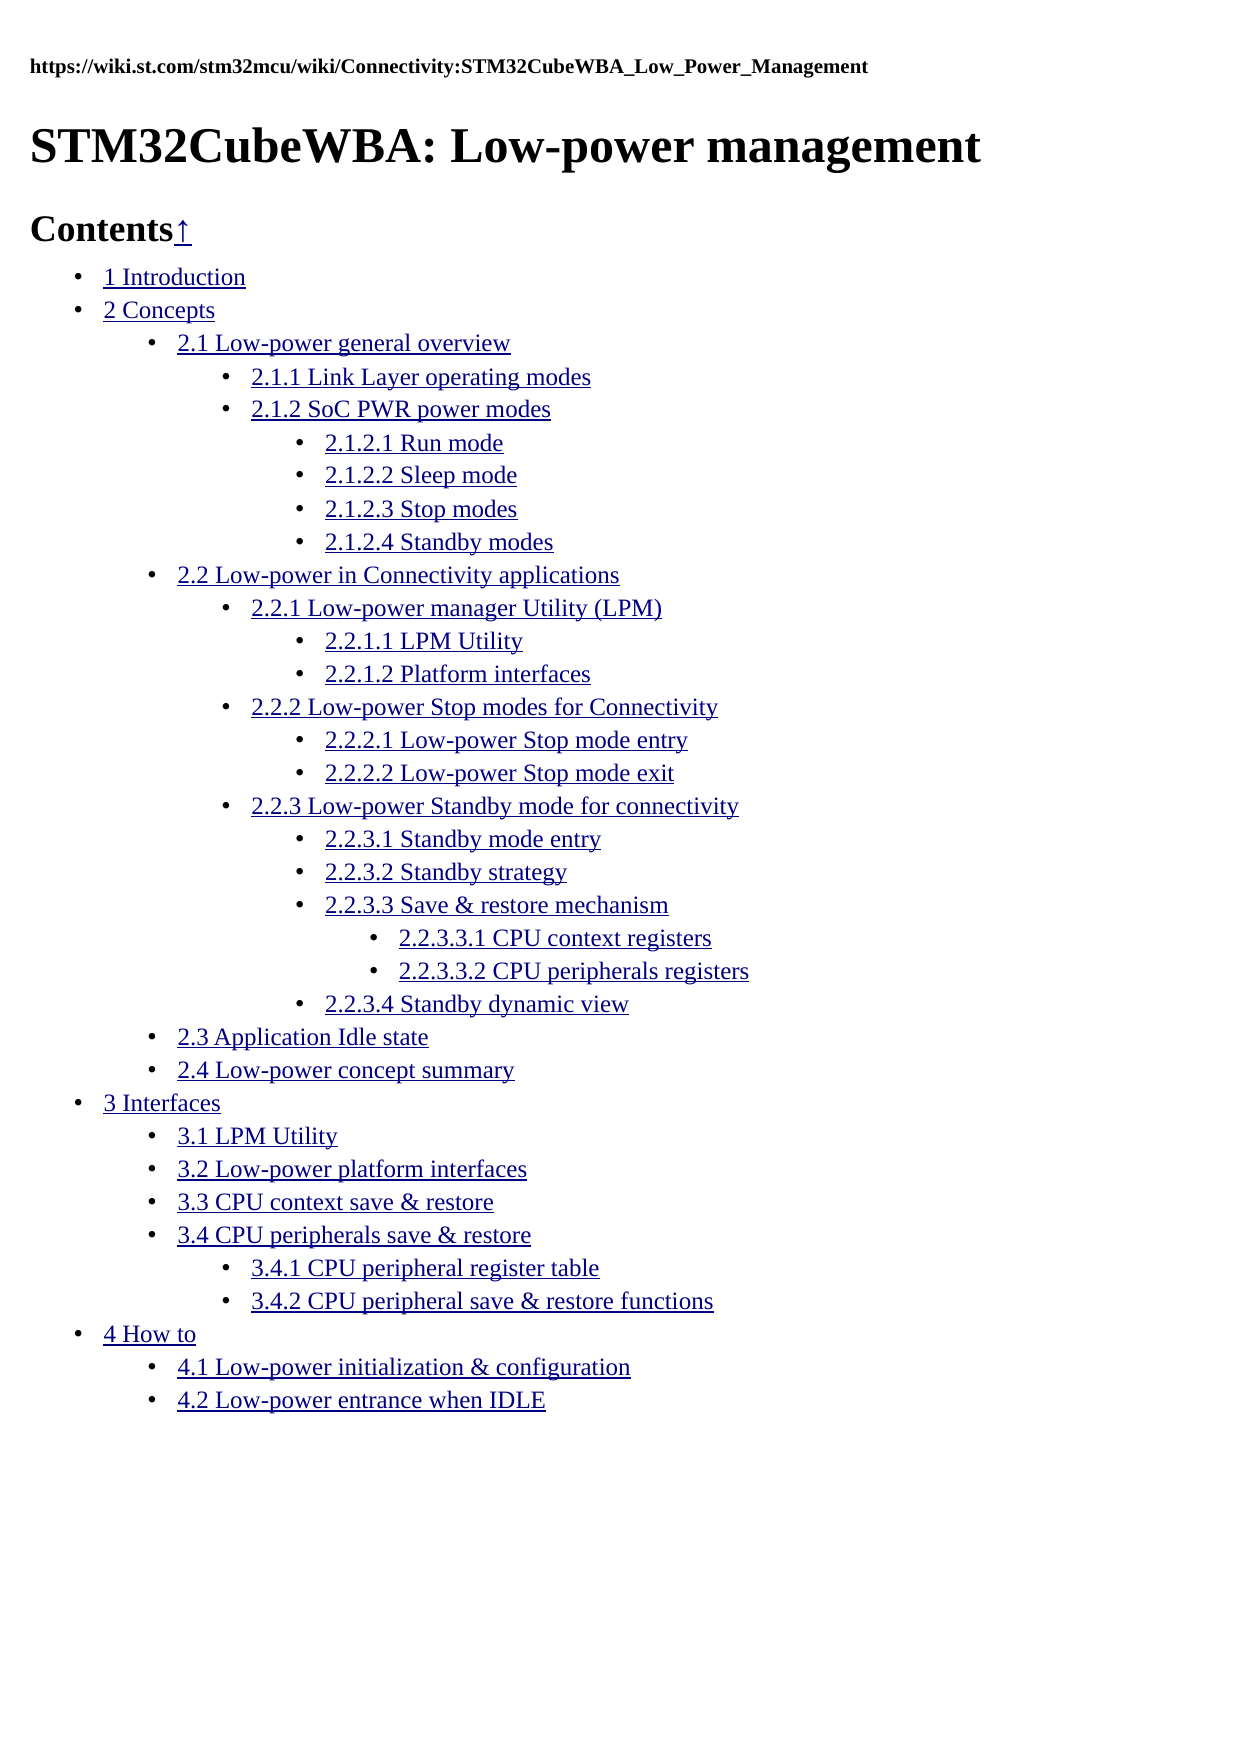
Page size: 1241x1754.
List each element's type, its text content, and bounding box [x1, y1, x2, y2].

list 2 Concepts [74, 296, 1211, 324]
list 2.2.3 Low-power Standby mode for connectivity [222, 791, 1211, 819]
list 2.2.2 Low-power Stop modes for Connectivity [222, 692, 1211, 721]
list 2.2.1 Low-power manager Utility (LPM) [222, 593, 1211, 621]
subtitle https://wiki.st.com/stm32mcu/wiki/Connectivity:STM32CubeWBA_Low_Power_Management [29, 54, 1211, 78]
list 2.2 Low-power in Connectivity applications [148, 560, 1211, 588]
list 4 How to [74, 1319, 1211, 1348]
list 2.1 Low-power general overview [148, 328, 1211, 357]
list 3.3 CPU context save & restore [148, 1187, 1211, 1216]
list 4.2 Low-power entrance when IDLE [148, 1385, 1211, 1414]
list 2.4 Low-power concept summary [148, 1055, 1211, 1084]
list 3.4.1 CPU peripheral register table [222, 1253, 1211, 1282]
list 2.1.2 SoC PWR power modes [222, 394, 1211, 423]
list 3.1 LPM Utility [148, 1121, 1211, 1150]
list 3.2 Low-power platform interfaces [148, 1154, 1211, 1183]
list 3 Interfaces [74, 1088, 1211, 1117]
list 3.4 CPU peripherals save & restore [148, 1220, 1211, 1249]
list 3.4.2 CPU peripheral save & restore functions [222, 1286, 1211, 1315]
list 2.3 Application Idle state [148, 1022, 1211, 1051]
list 2.1.2.1 Run mode [295, 428, 1211, 456]
subtitle STM32CubeWBA: Low-power management [29, 116, 1211, 173]
list 2.1.1 Link Layer operating modes [222, 362, 1211, 390]
list 2.2.1.2 Platform interfaces [295, 659, 1211, 687]
list 2.1.2.4 Standby modes [295, 527, 1211, 555]
list 2.2.3.3.2 CPU peripherals registers [369, 956, 1211, 985]
list 2.1.2.2 Sleep mode [295, 461, 1211, 489]
subtitle Contents↑ [29, 207, 1211, 250]
list 2.2.3.3.1 CPU context registers [369, 923, 1211, 952]
list 2.1.2.3 Stop modes [295, 494, 1211, 522]
list 2.2.3.3 Save & restore mechanism [295, 890, 1211, 919]
list 2.2.3.2 Standby strategy [295, 857, 1211, 886]
list 2.2.1.1 LPM Utility [295, 626, 1211, 654]
list 2.2.2.2 Low-power Stop mode exit [295, 758, 1211, 787]
list 2.2.3.1 Standby mode entry [295, 824, 1211, 853]
list 2.2.3.4 Standby dynamic view [295, 989, 1211, 1018]
list 2.2.2.1 Low-power Stop mode entry [295, 725, 1211, 753]
list 4.1 Low-power initialization & configuration [148, 1352, 1211, 1381]
list 1 Introduction [74, 262, 1211, 291]
